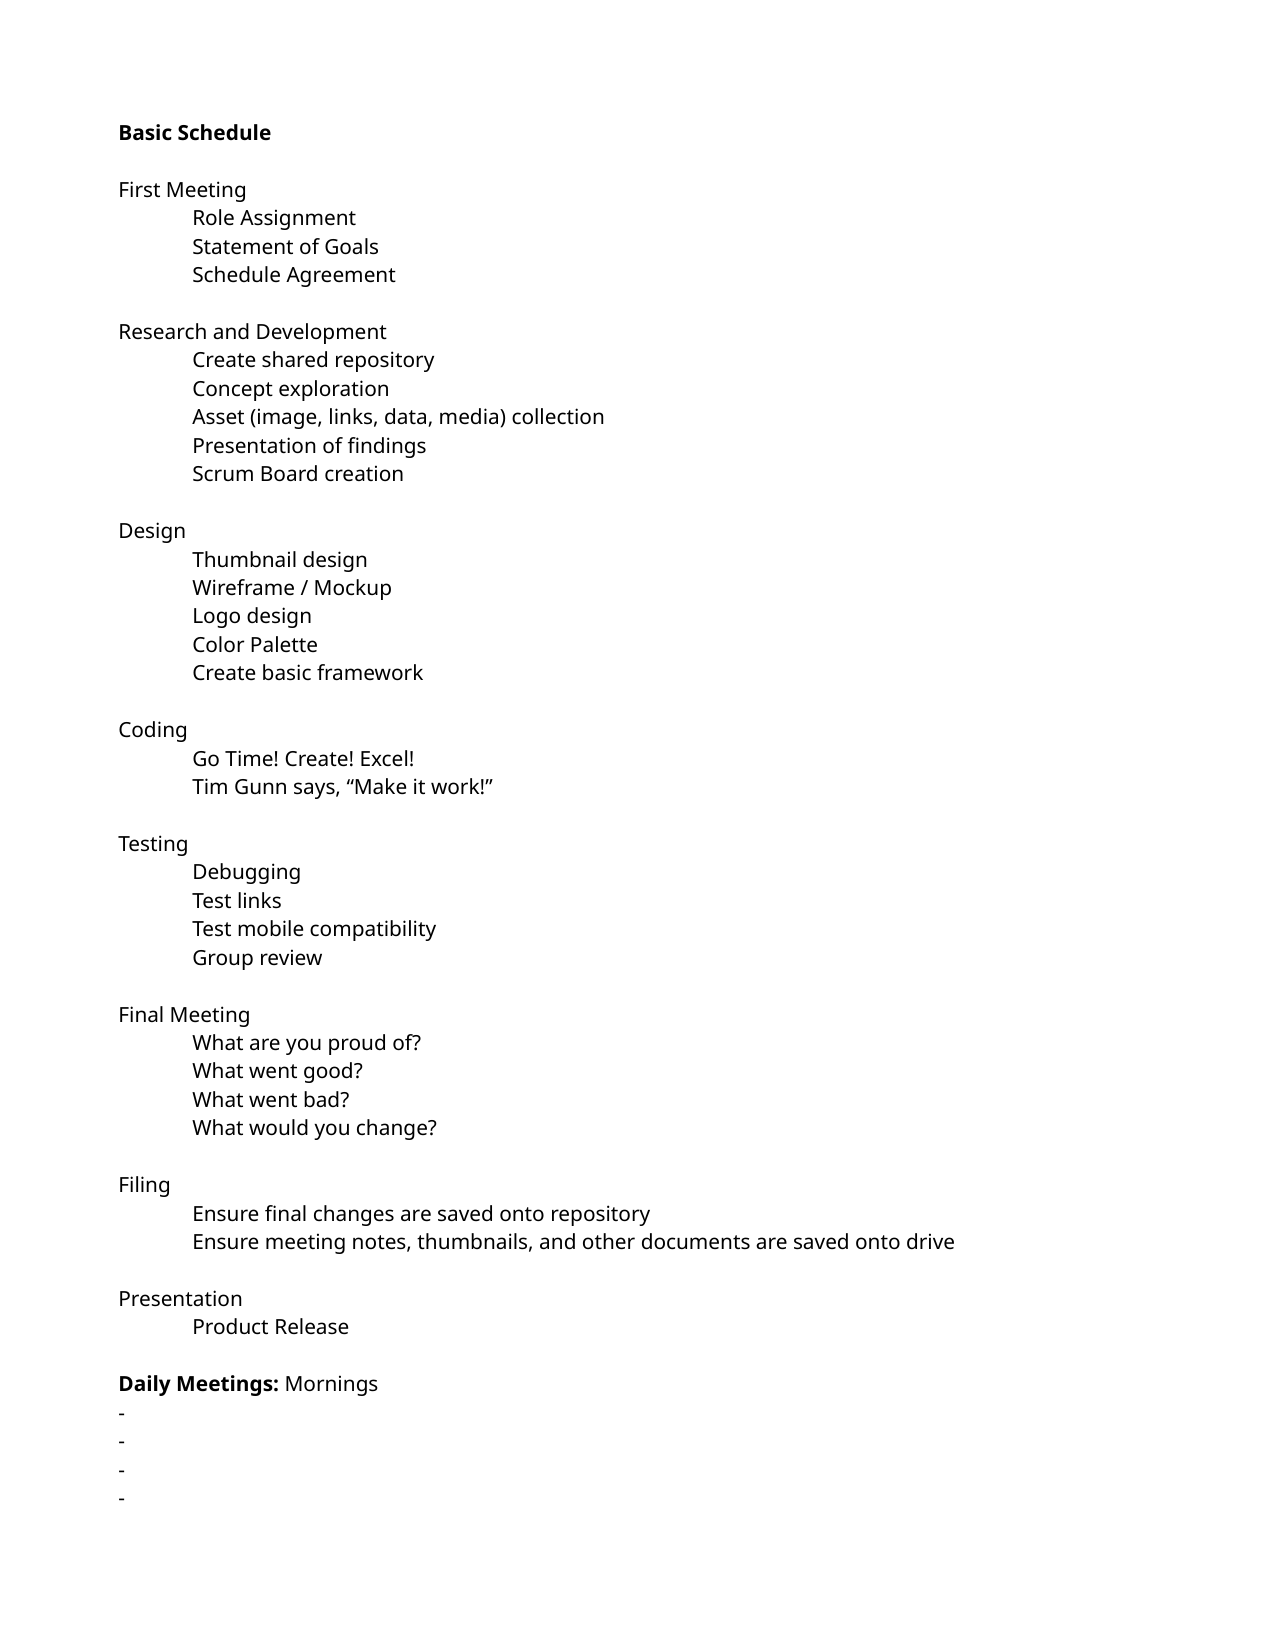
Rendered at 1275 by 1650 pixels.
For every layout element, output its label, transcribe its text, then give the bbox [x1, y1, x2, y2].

text Wireframe / Mockup [118, 573, 1157, 602]
text Group review [118, 943, 1157, 971]
text Basic Schedule [118, 118, 1157, 147]
text Daily Meetings: Mornings [118, 1369, 1157, 1398]
text Product Release [118, 1312, 1157, 1341]
text Final Meeting [118, 1000, 1157, 1028]
text Presentation of findings [118, 431, 1157, 459]
text - [118, 1426, 1157, 1455]
text Concept exploration [118, 374, 1157, 402]
text Design [118, 516, 1157, 545]
text - [118, 1455, 1157, 1483]
text What went good? [118, 1057, 1157, 1085]
text Ensure meeting notes, thumbnails, and other documents are saved onto drive [118, 1227, 1157, 1256]
text Coding [118, 715, 1157, 744]
text Logo design [118, 602, 1157, 630]
text Go Time! Create! Excel! [118, 744, 1157, 772]
text Test links [118, 886, 1157, 914]
text Test mobile compatibility [118, 914, 1157, 943]
text Presentation [118, 1284, 1157, 1312]
text Research and Development [118, 317, 1157, 346]
text Schedule Agreement [118, 260, 1157, 289]
text What went bad? [118, 1085, 1157, 1113]
text - [118, 1398, 1157, 1426]
text First Meeting [118, 175, 1157, 203]
text Filing [118, 1170, 1157, 1199]
text Statement of Goals [118, 232, 1157, 260]
text Create shared repository [118, 346, 1157, 374]
text What are you proud of? [118, 1028, 1157, 1057]
text Debugging [118, 857, 1157, 886]
text Ensure final changes are saved onto repository [118, 1199, 1157, 1227]
text Asset (image, links, data, media) collection [118, 402, 1157, 431]
text - [118, 1483, 1157, 1512]
text Thumbnail design [118, 545, 1157, 573]
text Scrum Board creation [118, 459, 1157, 488]
text What would you change? [118, 1113, 1157, 1142]
text Create basic framework [118, 658, 1157, 687]
text Role Assignment [118, 203, 1157, 232]
text Testing [118, 829, 1157, 857]
text Tim Gunn says, “Make it work!” [118, 772, 1157, 801]
text Color Palette [118, 630, 1157, 658]
